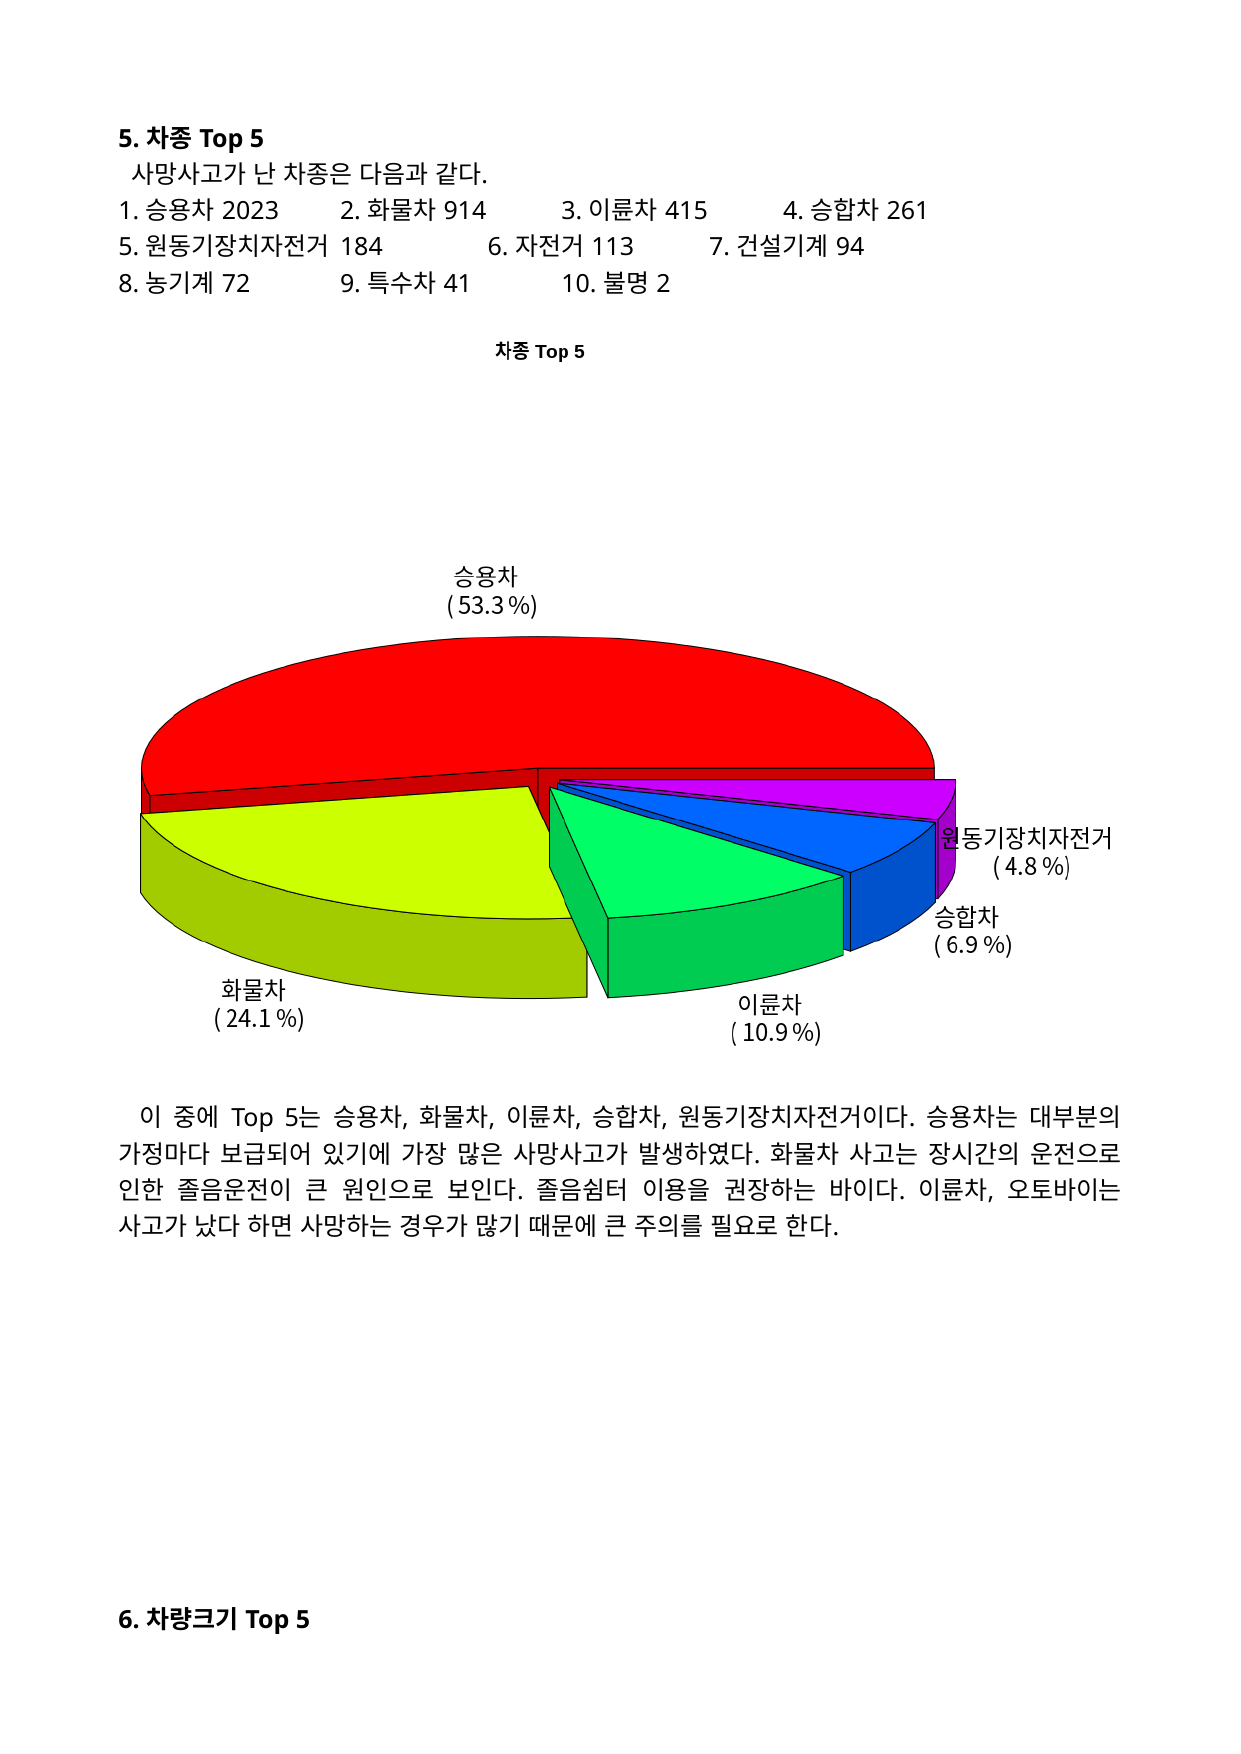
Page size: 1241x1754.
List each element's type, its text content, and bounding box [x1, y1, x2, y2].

picture [118, 335, 1123, 1063]
text 5. 원동기장치자전거 184 6. 자전거 113 7. 건설기계 94 [118, 227, 1122, 263]
text 5. 차종 Top 5 [118, 118, 1122, 154]
text 6. 차량크기 Top 5 [118, 1599, 1122, 1635]
text 1. 승용차 2023 2. 화물차 914 3. 이륜차 415 4. 승합차 261 [118, 191, 1122, 227]
text 사망사고가 난 차종은 다음과 같다. [118, 154, 1122, 191]
text 이 중에 Top 5는 승용차, 화물차, 이륜차, 승합차, 원동기장치자전거이다. 승용차는 대부분의 가정마다 보급되어 있기에 가장 많은 사망사고가 발생하였다. 화물차 사고는 장시간의 운전으로 인한 졸음운전이 큰 원인으로 보인다. 졸음쉼터 이용을 권장하는 바이다. 이륜차, 오토바이는 사고가 났다 하면 사망하는 경우가 많기 때문에 큰 주의를 필요로 한다. [118, 1098, 1122, 1243]
text 8. 농기계 72 9. 특수차 41 10. 불명 2 [118, 263, 1122, 299]
